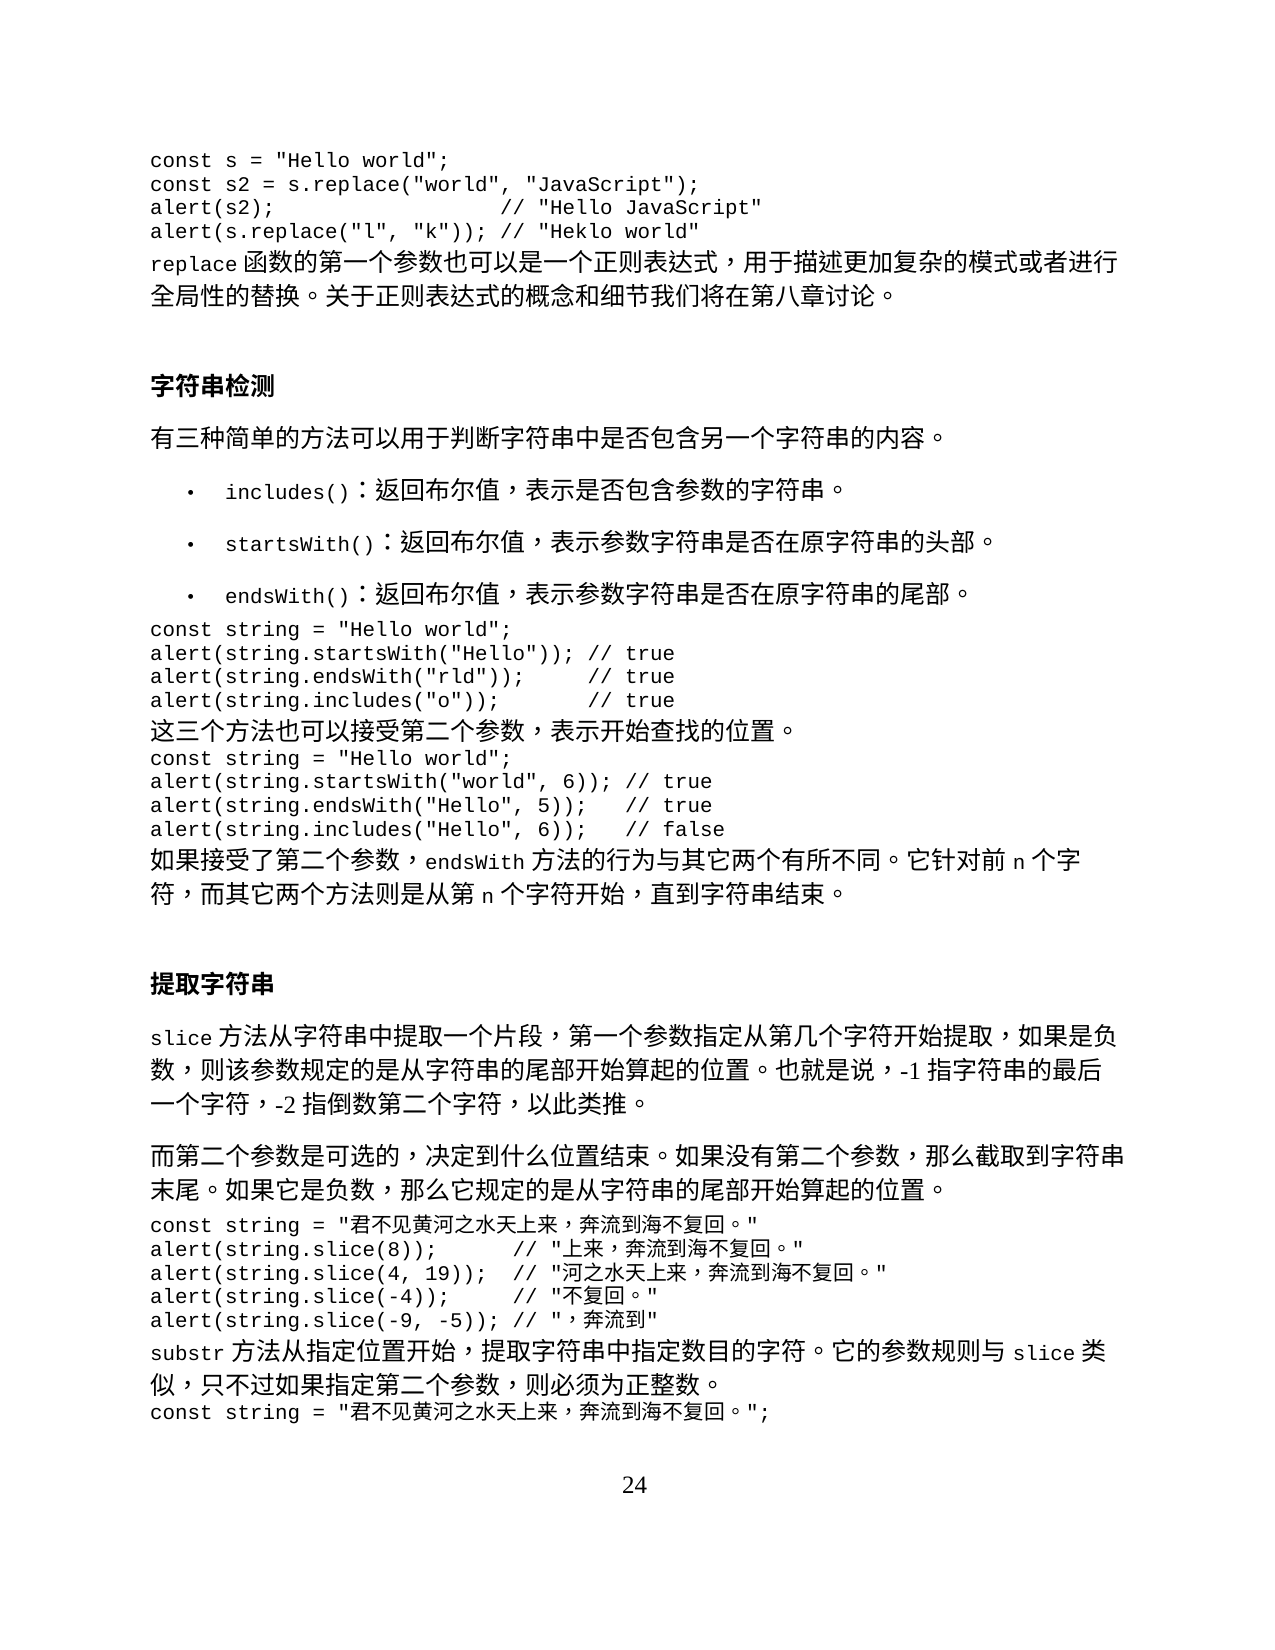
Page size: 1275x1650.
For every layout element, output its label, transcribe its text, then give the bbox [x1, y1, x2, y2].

text const string = "Hello world"; [150, 748, 1125, 772]
text alert(s2); // "Hello JavaScript" [150, 197, 1125, 221]
list endsWith()：返回布尔值，表示参数字符串是否在原字符串的尾部。 [187, 576, 1125, 610]
text alert(string.includes("Hello", 6)); // false [150, 819, 1125, 842]
list includes()：返回布尔值，表示是否包含参数的字符串。 [187, 472, 1125, 506]
text alert(string.slice(-4)); // "不复回。" [150, 1286, 1125, 1310]
text 而第二个参数是可选的，决定到什么位置结束。如果没有第二个参数，那么截取到字符串末尾。如果它是负数，那么它规定的是从字符串的尾部开始算起的位置。 [150, 1138, 1125, 1206]
text 提取字符串 [150, 966, 1125, 1000]
text 字符串检测 [150, 368, 1125, 402]
text const string = "君不见黄河之水天上来，奔流到海不复回。" [150, 1215, 1125, 1239]
text alert(s.replace("l", "k")); // "Heklo world" [150, 221, 1125, 244]
text alert(string.startsWith("world", 6)); // true [150, 772, 1125, 795]
text alert(string.slice(-9, -5)); // "，奔流到" [150, 1310, 1125, 1334]
text alert(string.slice(4, 19)); // "河之水天上来，奔流到海不复回。" [150, 1263, 1125, 1286]
text substr 方法从指定位置开始，提取字符串中指定数目的字符。它的参数规则与 slice 类似，只不过如果指定第二个参数，则必须为正整数。 [150, 1334, 1125, 1402]
text alert(string.includes("o")); // true [150, 690, 1125, 714]
text alert(string.startsWith("Hello")); // true [150, 643, 1125, 667]
text 有三种简单的方法可以用于判断字符串中是否包含另一个字符串的内容。 [150, 420, 1125, 454]
text slice 方法从字符串中提取一个片段，第一个参数指定从第几个字符开始提取，如果是负数，则该参数规定的是从字符串的尾部开始算起的位置。也就是说，-1 指字符串的最后一个字符，-2 指倒数第二个字符，以此类推。 [150, 1018, 1125, 1120]
text alert(string.endsWith("Hello", 5)); // true [150, 795, 1125, 819]
text const string = "君不见黄河之水天上来，奔流到海不复回。"; [150, 1402, 1125, 1425]
text const s = "Hello world"; [150, 150, 1125, 174]
text replace 函数的第一个参数也可以是一个正则表达式，用于描述更加复杂的模式或者进行全局性的替换。关于正则表达式的概念和细节我们将在第八章讨论。 [150, 244, 1125, 313]
list startsWith()：返回布尔值，表示参数字符串是否在原字符串的头部。 [187, 524, 1125, 558]
text alert(string.endsWith("rld")); // true [150, 667, 1125, 690]
text 这三个方法也可以接受第二个参数，表示开始查找的位置。 [150, 714, 1125, 748]
text alert(string.slice(8)); // "上来，奔流到海不复回。" [150, 1239, 1125, 1263]
text const string = "Hello world"; [150, 619, 1125, 643]
text const s2 = s.replace("world", "JavaScript"); [150, 174, 1125, 197]
text 如果接受了第二个参数，endsWith 方法的行为与其它两个有所不同。它针对前 n 个字符，而其它两个方法则是从第 n 个字符开始，直到字符串结束。 [150, 842, 1125, 911]
